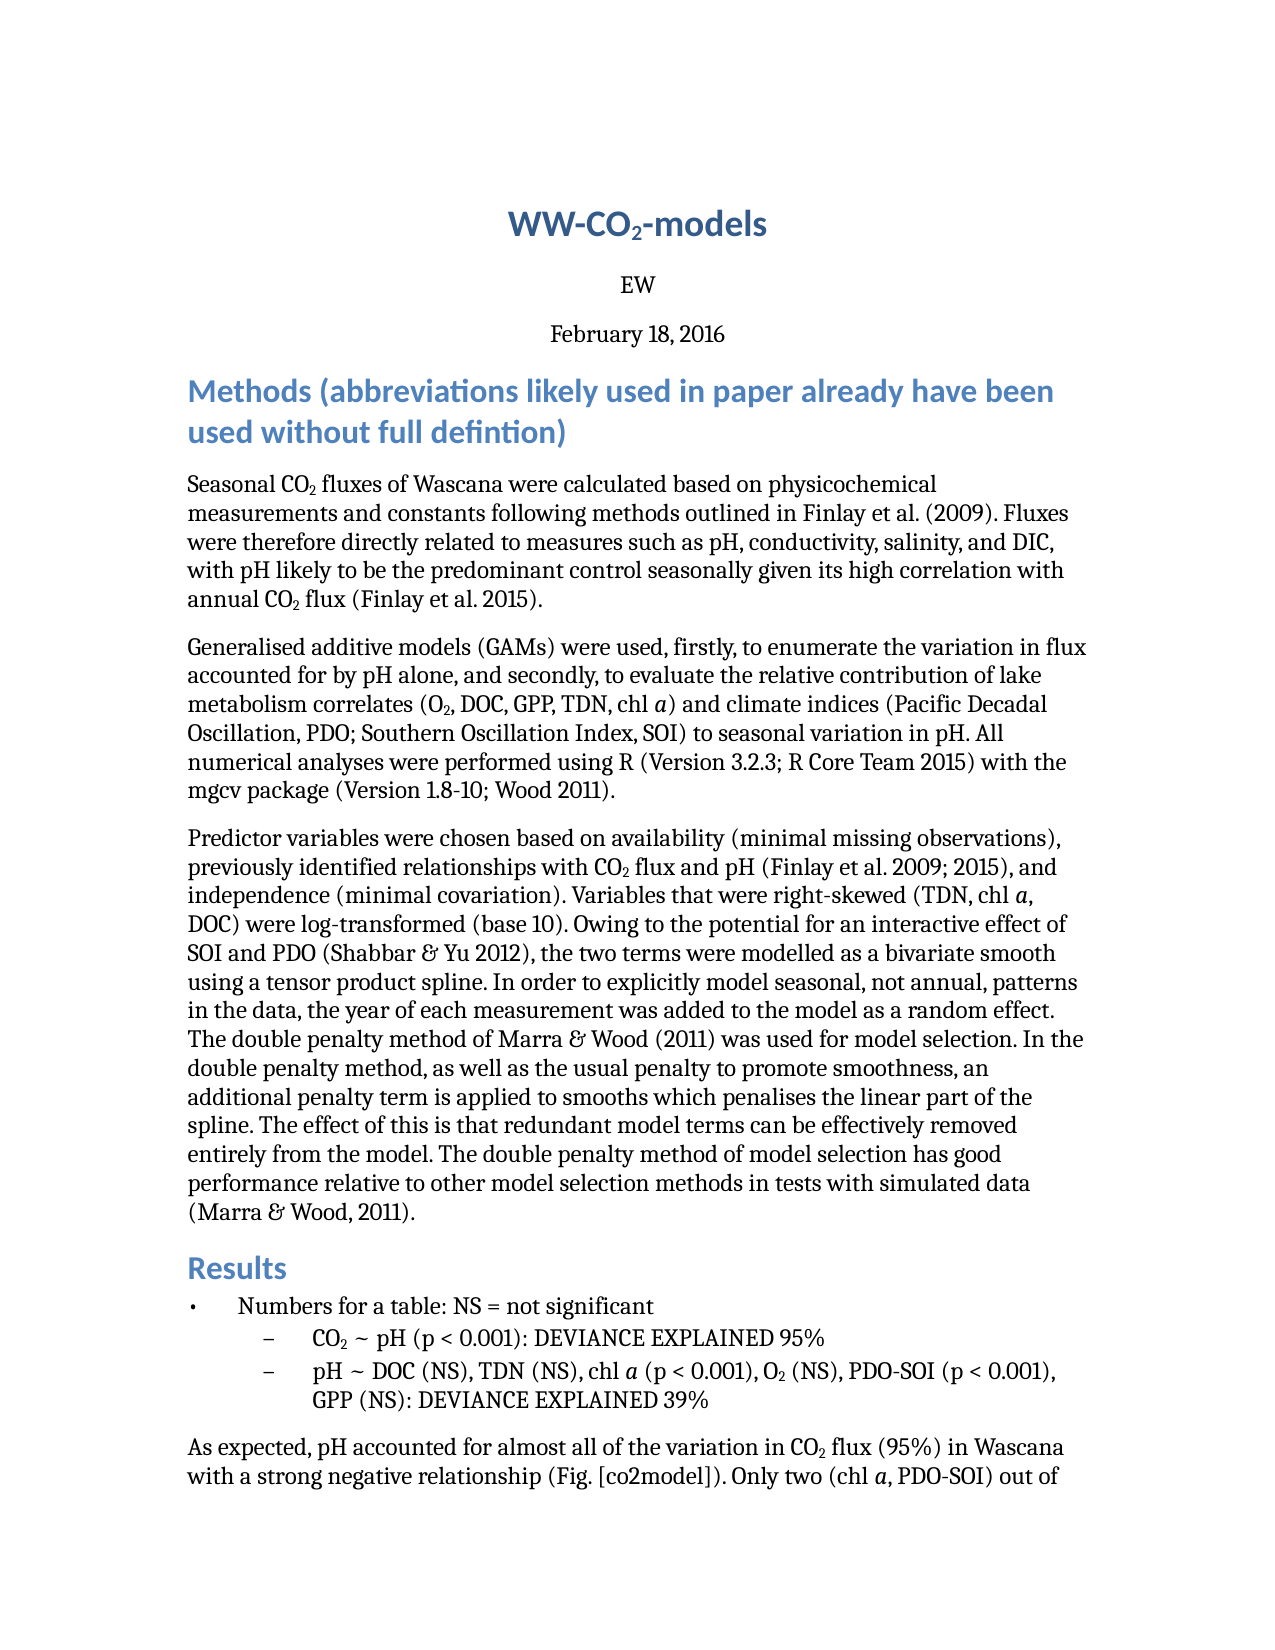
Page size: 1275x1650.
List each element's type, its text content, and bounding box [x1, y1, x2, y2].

subtitle Results [187, 1247, 1087, 1288]
text Predictor variables were chosen based on availability (minimal missing observations), previously identified relationships with CO2 flux and pH (Finlay et al. 2009; 2015), and independence (minimal covariation). Variables that were right-skewed (TDN, chl a, DOC) were log-transformed (base 10). Owing to the potential for an interactive effect of SOI and PDO (Shabbar & Yu 2012), the two terms were modelled as a bivariate smooth using a tensor product spline. In order to explicitly model seasonal, not annual, patterns in the data, the year of each measurement was added to the model as a random effect. The double penalty method of Marra & Wood (2011) was used for model selection. In the double penalty method, as well as the usual penalty to promote smoothness, an additional penalty term is applied to smooths which penalises the linear part of the spline. The effect of this is that redundant model terms can be effectively removed entirely from the model. The double penalty method of model selection has good performance relative to other model selection methods in tests with simulated data (Marra & Wood, 2011). [187, 824, 1087, 1226]
list CO2 ~ pH (p < 0.001): DEVIANCE EXPLAINED 95% [262, 1324, 1087, 1353]
text Seasonal CO2 fluxes of Wascana were calculated based on physicochemical measurements and constants following methods outlined in Finlay et al. (2009). Fluxes were therefore directly related to measures such as pH, conductivity, salinity, and DIC, with pH likely to be the predominant control seasonally given its high correlation with annual CO2 flux (Finlay et al. 2015). [187, 470, 1087, 614]
text February 18, 2016 [187, 320, 1087, 349]
text As expected, pH accounted for almost all of the variation in CO2 flux (95%) in Wascana with a strong negative relationship (Fig. [co2model]). Only two (chl a, PDO-SOI) out of [187, 1433, 1087, 1491]
text EW [187, 271, 1087, 299]
title WW-CO2-models [187, 200, 1087, 246]
list pH ~ DOC (NS), TDN (NS), chl a (p < 0.001), O2 (NS), PDO-SOI (p < 0.001), GPP (NS): DEVIANCE EXPLAINED 39% [262, 1357, 1087, 1414]
list Numbers for a table: NS = not significant [187, 1292, 1087, 1321]
text Generalised additive models (GAMs) were used, firstly, to enumerate the variation in flux accounted for by pH alone, and secondly, to evaluate the relative contribution of lake metabolism correlates (O2, DOC, GPP, TDN, chl a) and climate indices (Pacific Decadal Oscillation, PDO; Southern Oscillation Index, SOI) to seasonal variation in pH. All numerical analyses were performed using R (Version 3.2.3; R Core Team 2015) with the mgcv package (Version 1.8-10; Wood 2011). [187, 633, 1087, 805]
subtitle Methods (abbreviations likely used in paper already have been used without full defintion) [187, 370, 1087, 451]
